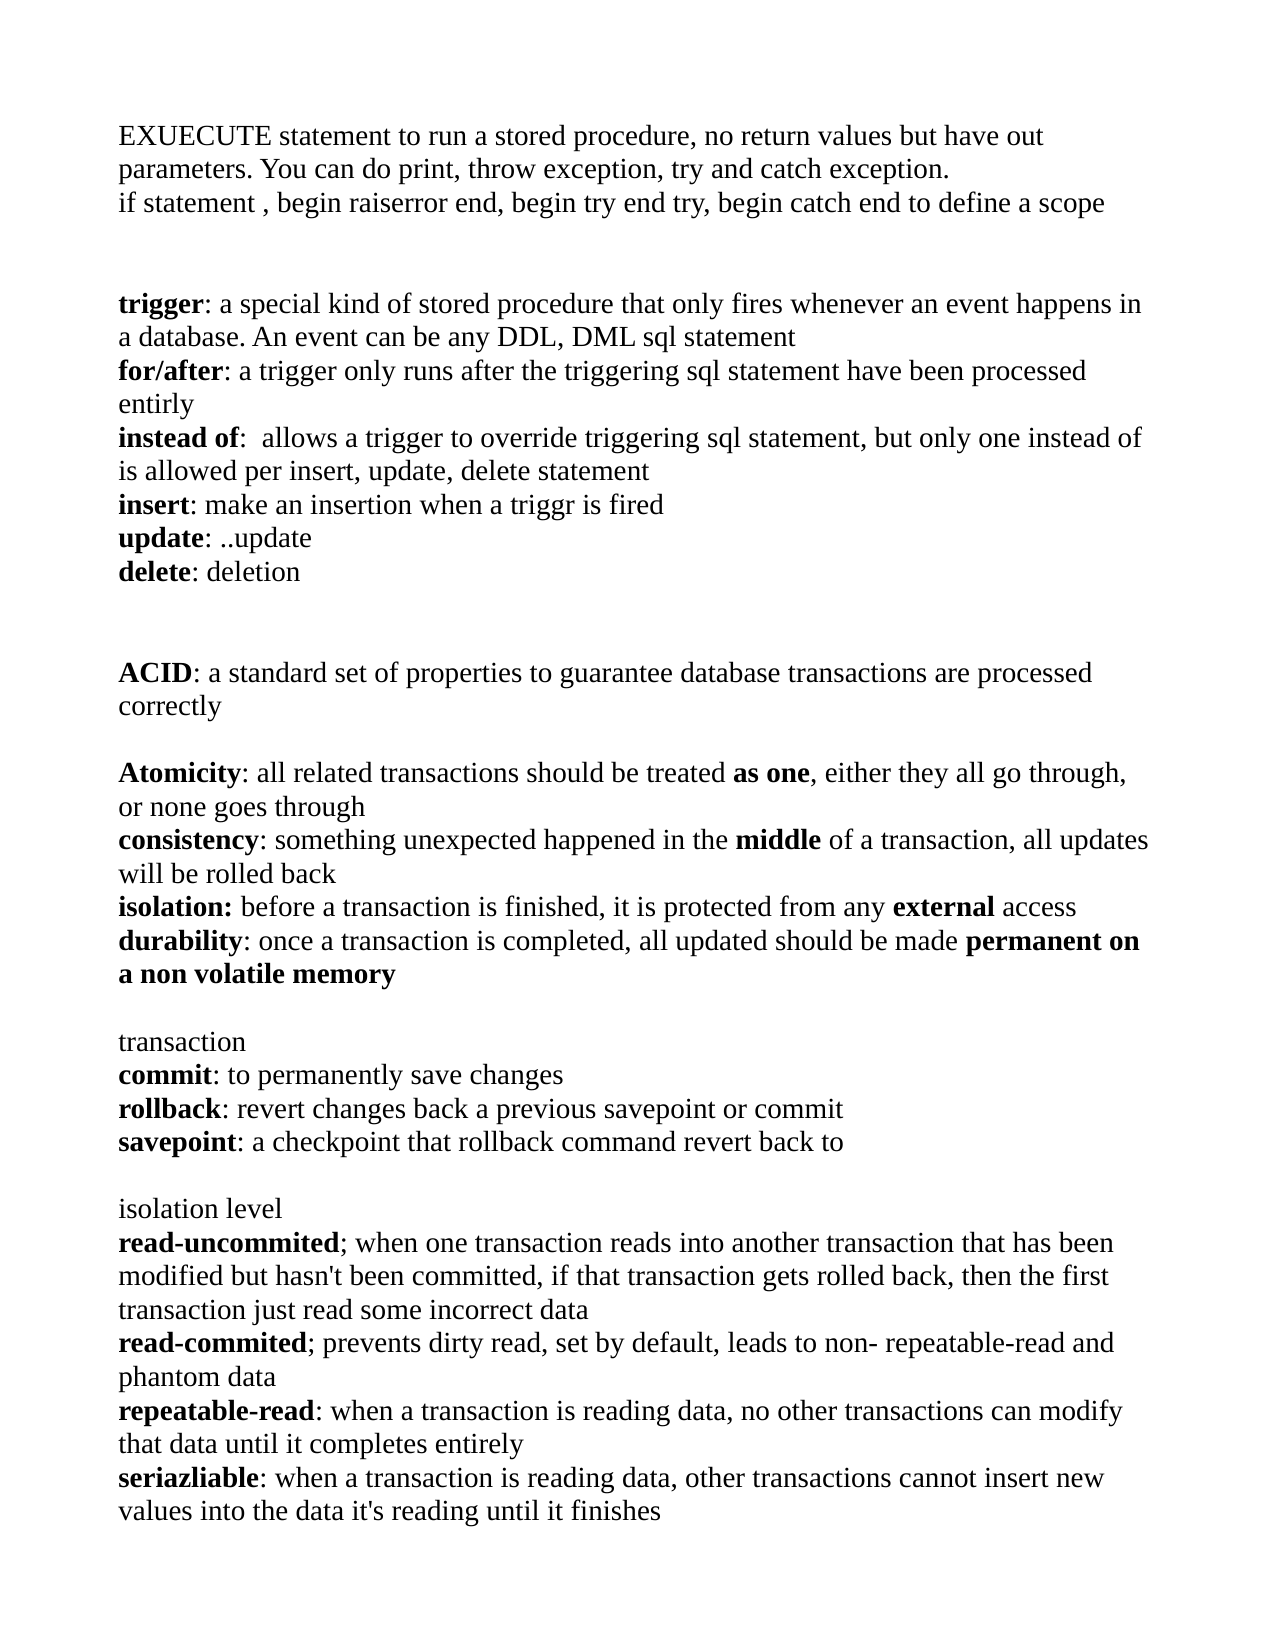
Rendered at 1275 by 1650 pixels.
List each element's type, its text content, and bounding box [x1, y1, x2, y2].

text read-uncommited; when one transaction reads into another transaction that has been modified but hasn't been committed, if that transaction gets rolled back, then the first transaction just read some incorrect data [118, 1225, 1157, 1326]
text ACID: a standard set of properties to guarantee database transactions are processed correctly [118, 655, 1157, 722]
text read-commited; prevents dirty read, set by default, leads to non- repeatable-read and phantom data [118, 1326, 1157, 1393]
text isolation level [118, 1191, 1157, 1225]
text seriazliable: when a transaction is reading data, other transactions cannot insert new values into the data it's reading until it finishes [118, 1460, 1157, 1527]
text savepoint: a checkpoint that rollback command revert back to [118, 1124, 1157, 1158]
text update: ..update [118, 521, 1157, 554]
text consistency: something unexpected happened in the middle of a transaction, all updates will be rolled back [118, 822, 1157, 889]
text instead of: allows a trigger to override triggering sql statement, but only one instead of is allowed per insert, update, delete statement [118, 420, 1157, 487]
text insert: make an insertion when a triggr is fired [118, 487, 1157, 521]
text commit: to permanently save changes [118, 1057, 1157, 1091]
text repeatable-read: when a transaction is reading data, no other transactions can modify that data until it completes entirely [118, 1393, 1157, 1460]
text for/after: a trigger only runs after the triggering sql statement have been processed entirly [118, 353, 1157, 420]
text if statement , begin raiserror end, begin try end try, begin catch end to define a scope [118, 185, 1157, 219]
text trigger: a special kind of stored procedure that only fires whenever an event happens in a database. An event can be any DDL, DML sql statement [118, 286, 1157, 353]
text isolation: before a transaction is finished, it is protected from any external access [118, 889, 1157, 923]
text rollback: revert changes back a previous savepoint or commit [118, 1091, 1157, 1124]
text EXUECUTE statement to run a stored procedure, no return values but have out parameters. You can do print, throw exception, try and catch exception. [118, 118, 1157, 185]
text Atomicity: all related transactions should be treated as one, either they all go through, or none goes through [118, 755, 1157, 822]
text durability: once a transaction is completed, all updated should be made permanent on a non volatile memory [118, 923, 1157, 990]
text transaction [118, 1024, 1157, 1057]
text delete: deletion [118, 554, 1157, 588]
